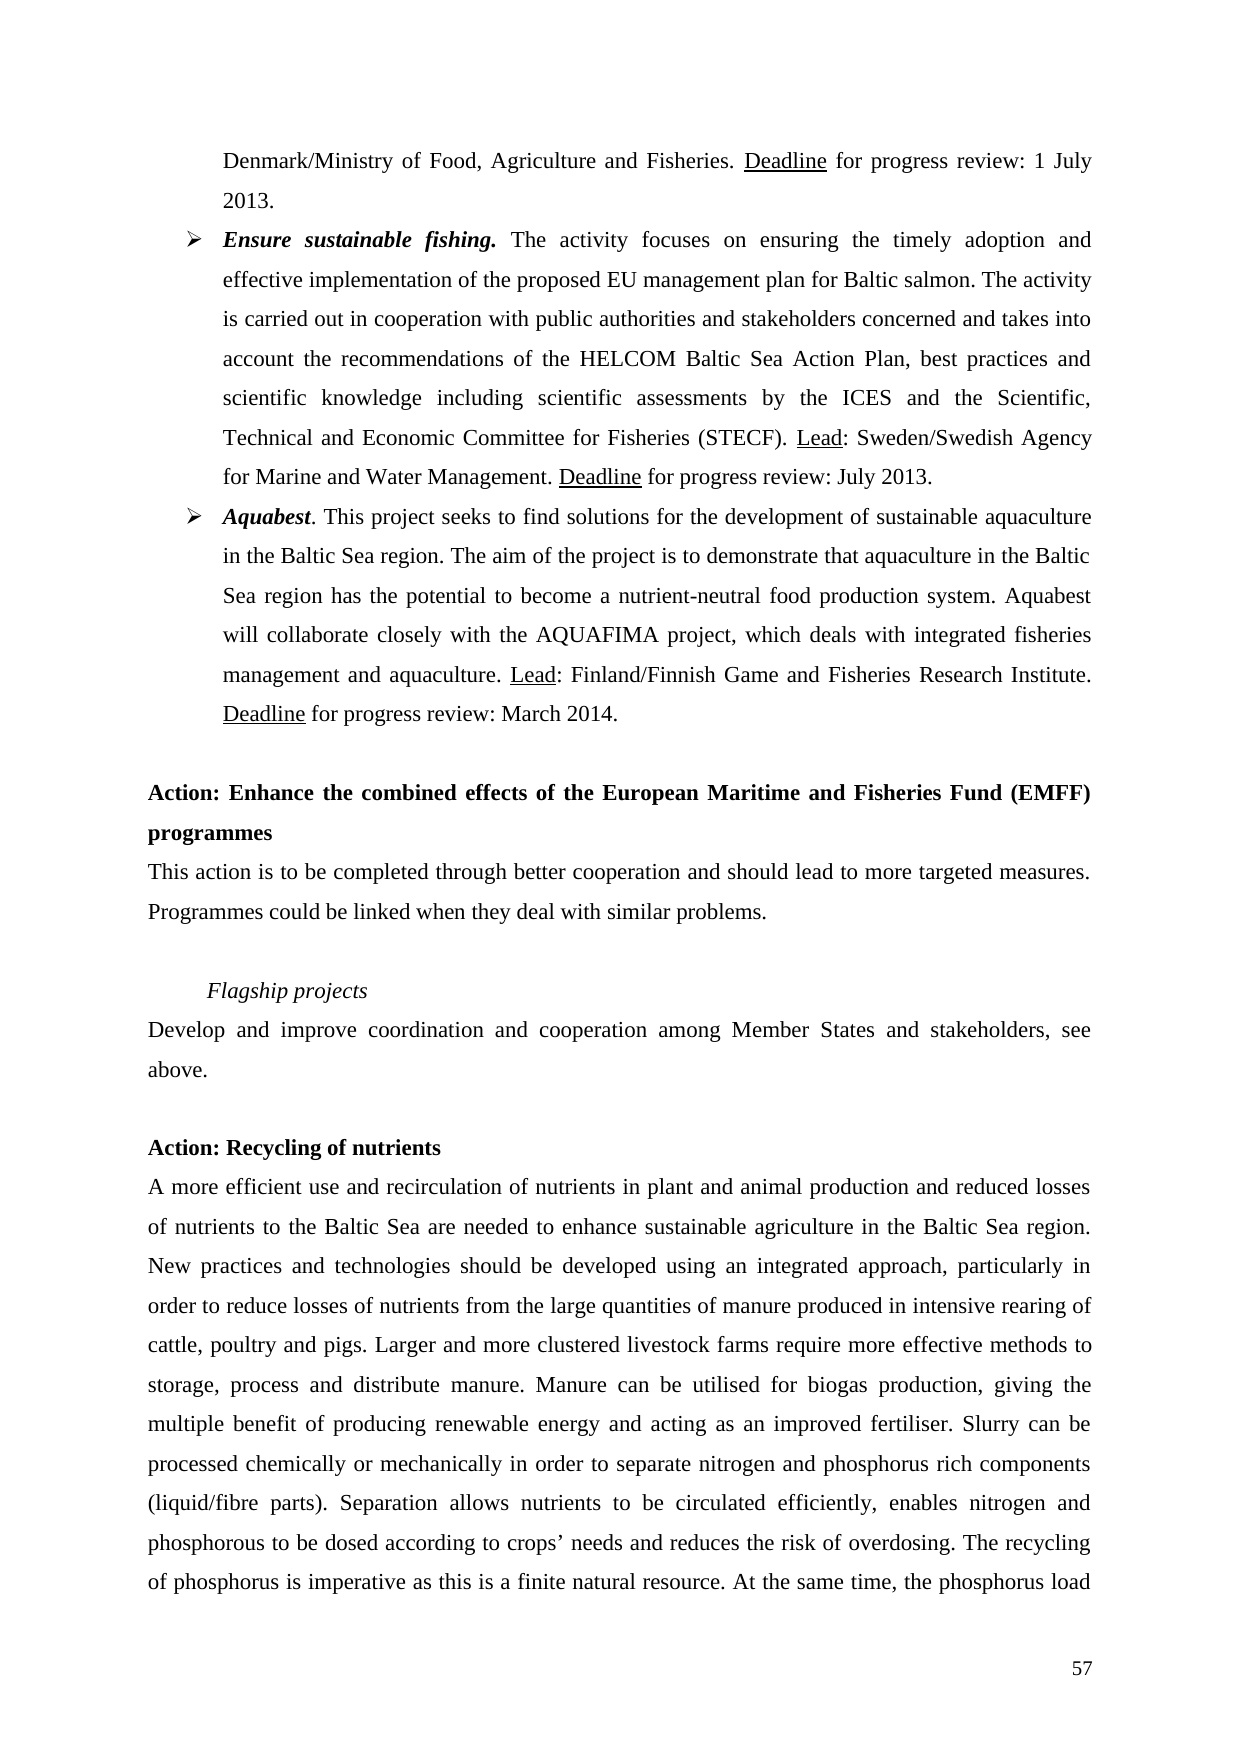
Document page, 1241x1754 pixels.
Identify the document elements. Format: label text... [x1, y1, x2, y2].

list Develop and improve coordination and cooperation among Member States and stakeholders, see above. [148, 1016, 1093, 1082]
text A more efficient use and recirculation of nutrients in plant and animal production and reduced losses of nutrients to the Baltic Sea are needed to enhance sustainable agriculture in the Baltic Sea region. New practices and technologies should be developed using an integrated approach, particularly in order to reduce losses of nutrients from the large quantities of manure produced in intensive rearing of cattle, poultry and pigs. Larger and more clustered livestock farms require more effective methods to storage, process and distribute manure. Manure can be utilised for biogas production, giving the multiple benefit of producing renewable energy and acting as an improved fertiliser. Slurry can be processed chemically or mechanically in order to separate nitrogen and phosphorus rich components (liquid/fibre parts). Separation allows nutrients to be circulated efficiently, enables nitrogen and phosphorous to be dosed according to crops’ needs and reduces the risk of overdosing. The recycling of phosphorus is imperative as this is a finite natural resource. At the same time, the phosphorus load [148, 1173, 1093, 1594]
list Aquabest. This project seeks to find solutions for the development of sustainable aquaculture in the Baltic Sea region. The aim of the project is to demonstrate that aquaculture in the Baltic Sea region has the potential to become a nutrient-neutral food production system. Aquabest will collaborate closely with the AQUAFIMA project, which deals with integrated fisheries management and aquaculture. Lead: Finland/Finnish Game and Fisheries Research Institute. Deadline for progress review: March 2014. [185, 503, 1093, 727]
text Action: Enhance the combined effects of the European Maritime and Fisheries Fund (EMFF) programmes [148, 779, 1093, 845]
list Denmark/Ministry of Food, Agriculture and Fisheries. Deadline for progress review: 1 July 2013. [185, 148, 1093, 213]
text This action is to be completed through better cooperation and should lead to more targeted measures. Programmes could be linked when they deal with similar problems. [148, 858, 1093, 924]
text Action: Recycling of nutrients [148, 1134, 1093, 1160]
text Flagship projects [148, 977, 1093, 1003]
list Ensure sustainable fishing. The activity focuses on ensuring the timely adoption and effective implementation of the proposed EU management plan for Baltic salmon. The activity is carried out in cooperation with public authorities and stakeholders concerned and takes into account the recommendations of the HELCOM Baltic Sea Action Plan, best practices and scientific knowledge including scientific assessments by the ICES and the Scientific, Technical and Economic Committee for Fisheries (STECF). Lead: Sweden/Swedish Agency for Marine and Water Management. Deadline for progress review: July 2013. [185, 227, 1093, 490]
